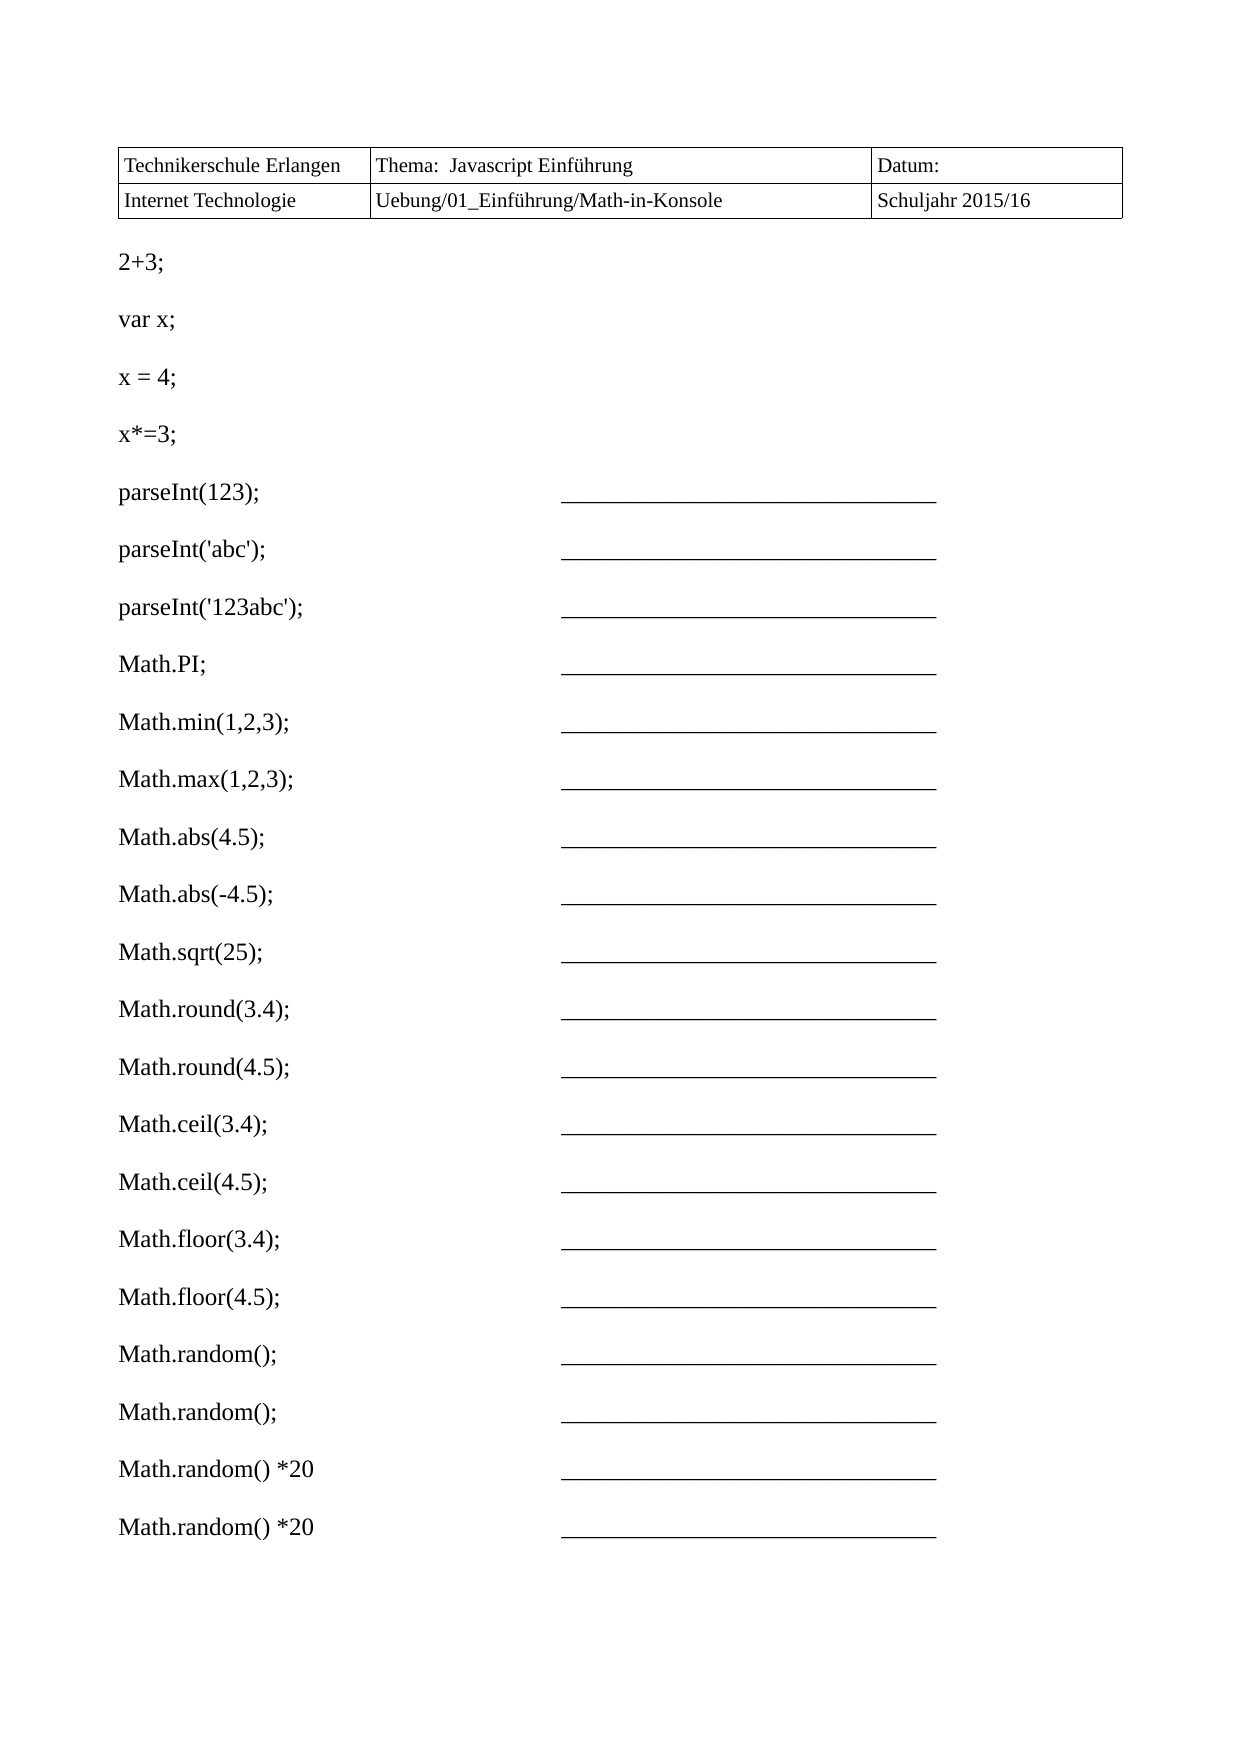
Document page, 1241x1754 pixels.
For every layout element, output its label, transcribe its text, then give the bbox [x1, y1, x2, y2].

text Math.random(); ______________________________ [118, 1339, 1122, 1368]
text Math.PI; ______________________________ [118, 649, 1122, 678]
text x = 4; [118, 362, 1122, 391]
table_header Datum: [872, 148, 1122, 182]
text Math.round(3.4); ______________________________ [118, 994, 1122, 1023]
table_header Thema: Javascript Einführung [371, 148, 871, 182]
text Math.random(); ______________________________ [118, 1397, 1122, 1426]
text 2+3; [118, 247, 1122, 276]
text Math.round(4.5); ______________________________ [118, 1052, 1122, 1081]
text Math.abs(4.5); ______________________________ [118, 822, 1122, 851]
text parseInt('abc'); ______________________________ [118, 534, 1122, 563]
text Math.floor(4.5); ______________________________ [118, 1282, 1122, 1311]
text Math.sqrt(25); ______________________________ [118, 937, 1122, 966]
table_cell Schuljahr 2015/16 [872, 184, 1122, 218]
text Math.random() *20 ______________________________ [118, 1454, 1122, 1483]
text var x; [118, 304, 1122, 333]
text Math.max(1,2,3); ______________________________ [118, 764, 1122, 793]
text Math.min(1,2,3); ______________________________ [118, 707, 1122, 736]
table_cell Internet Technologie [119, 184, 370, 218]
text Math.random() *20 ______________________________ [118, 1512, 1122, 1541]
text Math.ceil(4.5); ______________________________ [118, 1167, 1122, 1196]
text Math.floor(3.4); ______________________________ [118, 1224, 1122, 1253]
text Math.abs(-4.5); ______________________________ [118, 879, 1122, 908]
table_header Technikerschule Erlangen [119, 148, 370, 182]
text x*=3; [118, 419, 1122, 448]
text parseInt(123); ______________________________ [118, 477, 1122, 506]
text Math.ceil(3.4); ______________________________ [118, 1109, 1122, 1138]
text parseInt('123abc'); ______________________________ [118, 592, 1122, 621]
table_cell Uebung/01_Einführung/Math-in-Konsole [371, 184, 871, 218]
